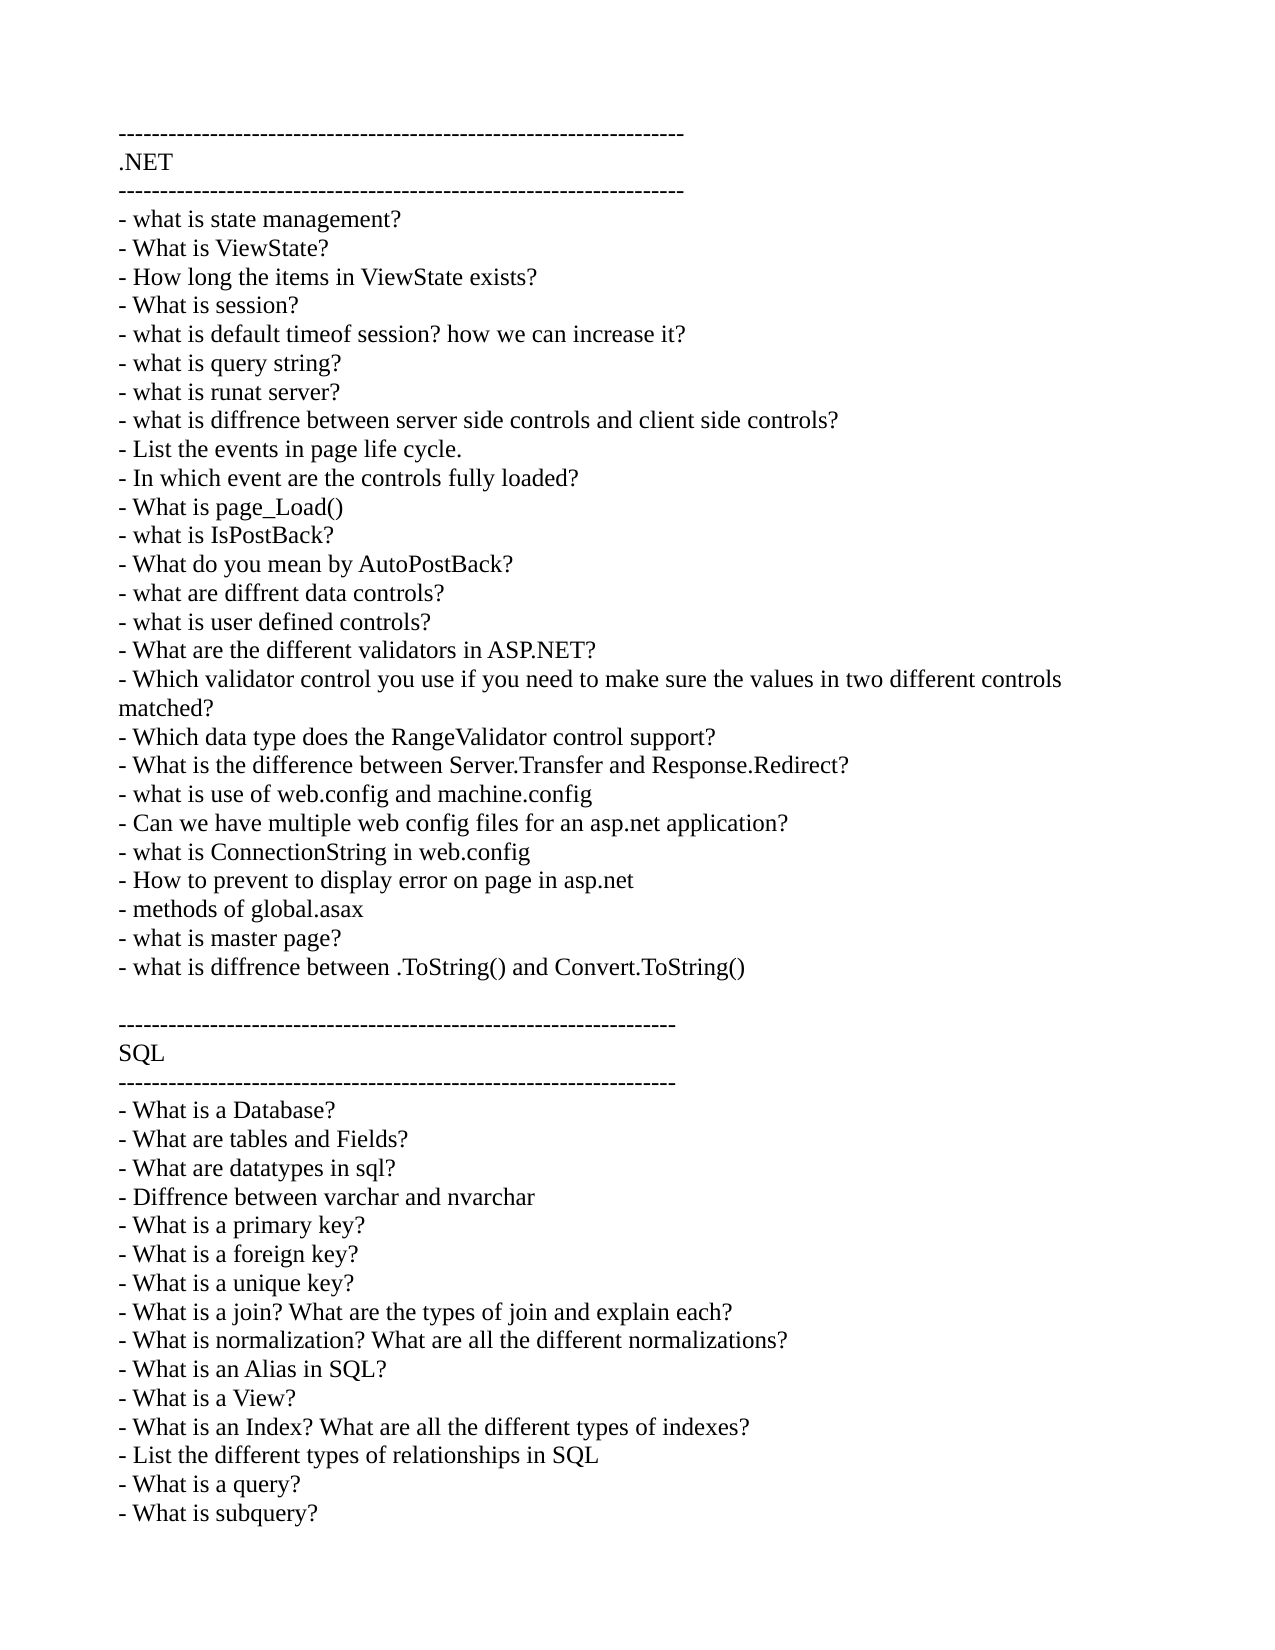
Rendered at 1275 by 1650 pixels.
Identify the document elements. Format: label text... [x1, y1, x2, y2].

text - What are tables and Fields? [118, 1124, 1157, 1153]
text - What are the different validators in ASP.NET? [118, 636, 1157, 664]
text - What is a join? What are the types of join and explain each? [118, 1297, 1157, 1326]
text SQL [118, 1038, 1157, 1067]
text - What is a Database? [118, 1096, 1157, 1124]
text - what is diffrence between .ToString() and Convert.ToString() [118, 952, 1157, 981]
text ------------------------------------------------------------------- [118, 1009, 1157, 1038]
text - In which event are the controls fully loaded? [118, 463, 1157, 492]
text - What do you mean by AutoPostBack? [118, 549, 1157, 578]
text - What is a unique key? [118, 1268, 1157, 1297]
text - what is IsPostBack? [118, 521, 1157, 549]
text -------------------------------------------------------------------- [118, 118, 1157, 147]
text - What is the difference between Server.Transfer and Response.Redirect? [118, 751, 1157, 779]
text - what is master page? [118, 923, 1157, 952]
text - Can we have multiple web config files for an asp.net application? [118, 808, 1157, 837]
text - What is an Index? What are all the different types of indexes? [118, 1412, 1157, 1441]
text - What is a foreign key? [118, 1239, 1157, 1268]
text - What are datatypes in sql? [118, 1153, 1157, 1182]
text - How long the items in ViewState exists? [118, 262, 1157, 291]
text - what is default timeof session? how we can increase it? [118, 319, 1157, 348]
text - What is subquery? [118, 1498, 1157, 1527]
text - What is an Alias in SQL? [118, 1354, 1157, 1383]
text ------------------------------------------------------------------- [118, 1067, 1157, 1096]
text - what is use of web.config and machine.config [118, 779, 1157, 808]
text - what is state management? [118, 204, 1157, 233]
text - methods of global.asax [118, 894, 1157, 923]
text - Diffrence between varchar and nvarchar [118, 1182, 1157, 1211]
text - what is ConnectionString in web.config [118, 837, 1157, 866]
text - What is ViewState? [118, 233, 1157, 262]
text - What is a View? [118, 1383, 1157, 1412]
text -------------------------------------------------------------------- [118, 176, 1157, 204]
text - what is runat server? [118, 377, 1157, 406]
text - What is a primary key? [118, 1211, 1157, 1239]
text - what is query string? [118, 348, 1157, 377]
text - Which data type does the RangeValidator control support? [118, 722, 1157, 751]
text - what is user defined controls? [118, 607, 1157, 636]
text - What is page_Load() [118, 492, 1157, 521]
text .NET [118, 147, 1157, 176]
text - What is session? [118, 291, 1157, 319]
text - what are diffrent data controls? [118, 578, 1157, 607]
text - What is a query? [118, 1469, 1157, 1498]
text - List the events in page life cycle. [118, 434, 1157, 463]
text - List the different types of relationships in SQL [118, 1441, 1157, 1469]
text - How to prevent to display error on page in asp.net [118, 866, 1157, 894]
text - Which validator control you use if you need to make sure the values in two different controls matched? [118, 664, 1157, 722]
text - What is normalization? What are all the different normalizations? [118, 1326, 1157, 1354]
text - what is diffrence between server side controls and client side controls? [118, 406, 1157, 434]
